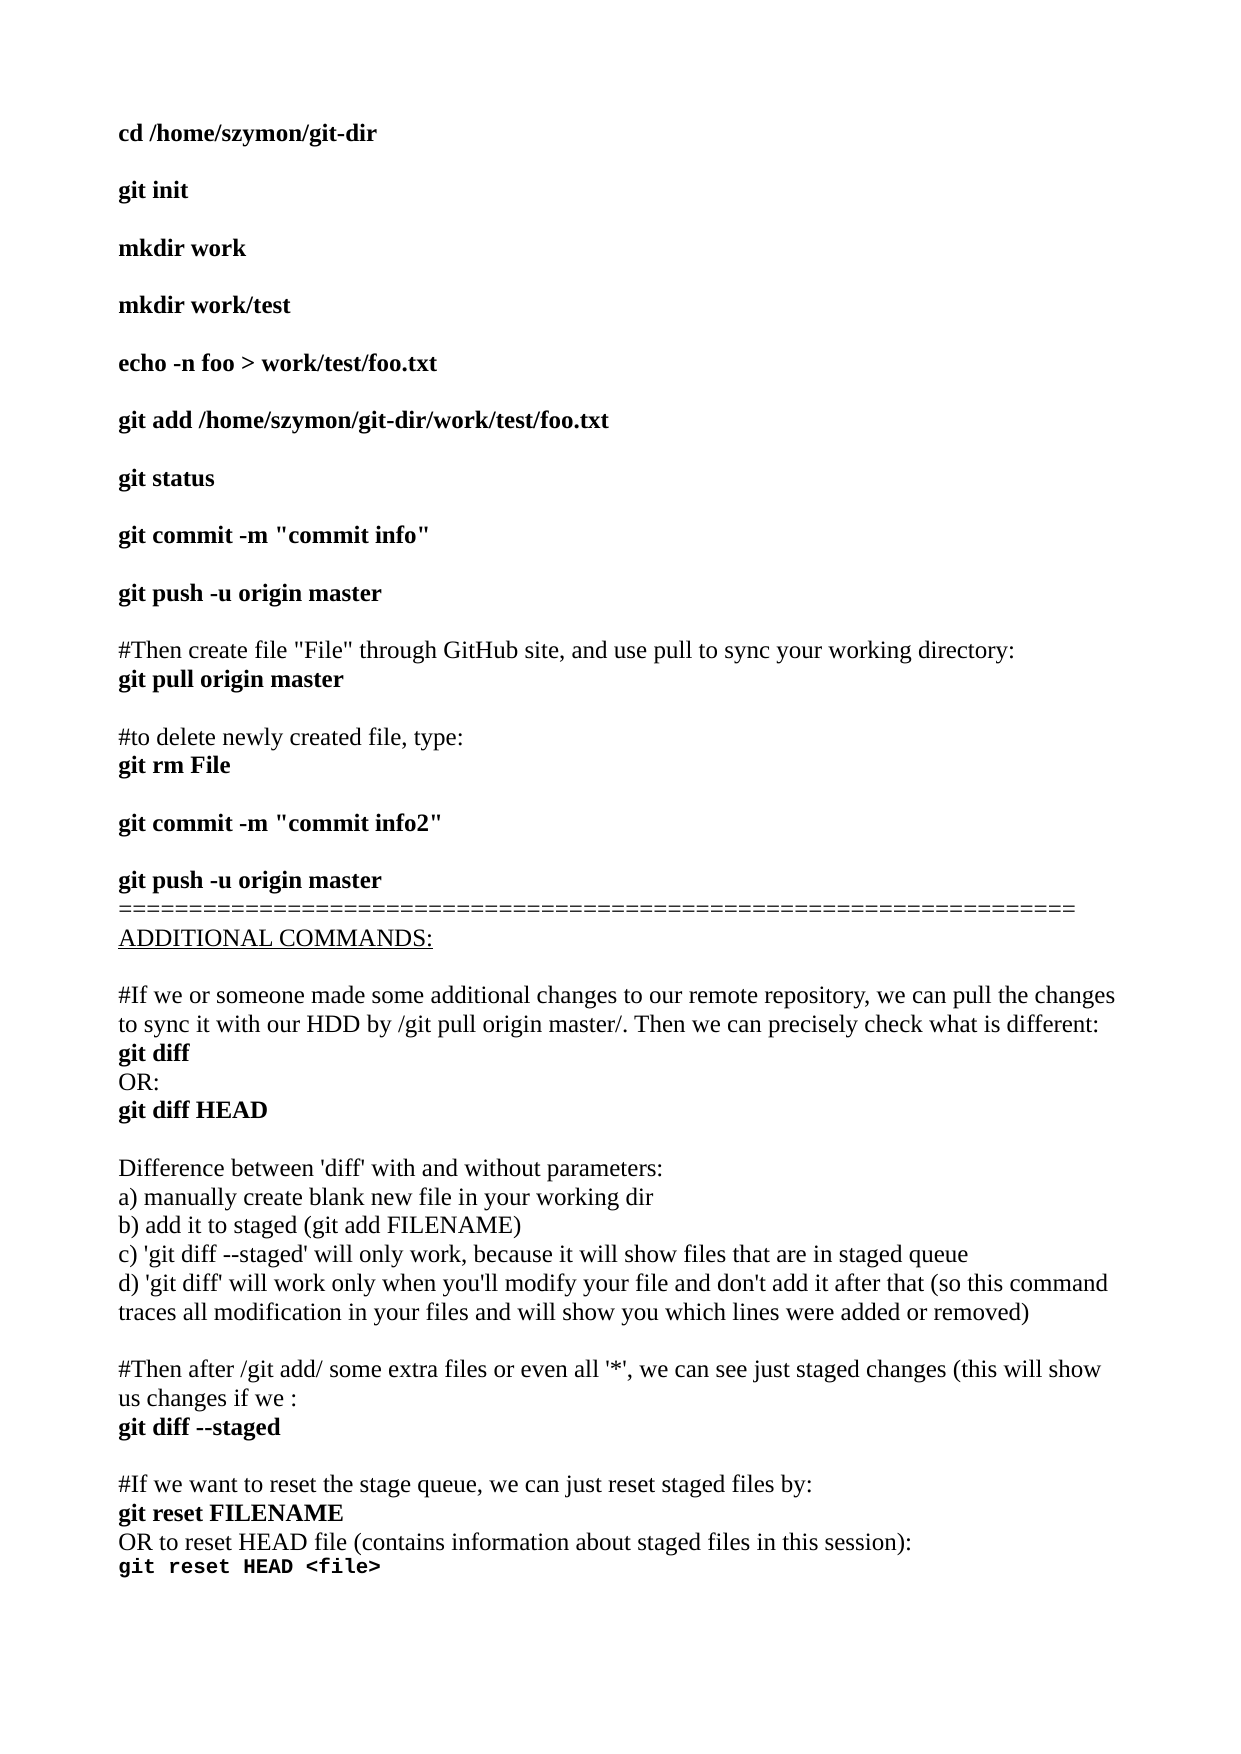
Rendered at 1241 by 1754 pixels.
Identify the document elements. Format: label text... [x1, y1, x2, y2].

text #Then after /git add/ some extra files or even all '*', we can see just staged changes (this will show us changes if we : [118, 1354, 1122, 1412]
text OR to reset HEAD file (contains information about staged files in this session): [118, 1527, 1122, 1556]
text git commit -m "commit info2" [118, 808, 1122, 837]
text git pull origin master [118, 664, 1122, 693]
text git diff [118, 1038, 1122, 1067]
text #to delete newly created file, type: [118, 722, 1122, 751]
text #Then create file "File" through GitHub site, and use pull to sync your working directory: [118, 636, 1122, 664]
text mkdir work [118, 233, 1122, 262]
text a) manually create blank new file in your working dir [118, 1182, 1122, 1211]
text git push -u origin master [118, 866, 1122, 894]
text ==================================================================== [118, 894, 1122, 923]
text git rm File [118, 751, 1122, 779]
text #If we or someone made some additional changes to our remote repository, we can pull the changes to sync it with our HDD by /git pull origin master/. Then we can precisely check what is different: [118, 981, 1122, 1038]
text git diff HEAD [118, 1096, 1122, 1124]
text git add /home/szymon/git-dir/work/test/foo.txt [118, 406, 1122, 434]
text git diff --staged [118, 1412, 1122, 1441]
text git init [118, 176, 1122, 204]
text echo -n foo > work/test/foo.txt [118, 348, 1122, 377]
text ADDITIONAL COMMANDS: [118, 923, 1122, 952]
text git reset FILENAME [118, 1498, 1122, 1527]
text cd /home/szymon/git-dir [118, 118, 1122, 147]
text d) 'git diff' will work only when you'll modify your file and don't add it after that (so this command traces all modification in your files and will show you which lines were added or removed) [118, 1268, 1122, 1326]
text OR: [118, 1067, 1122, 1096]
text #If we want to reset the stage queue, we can just reset staged files by: [118, 1469, 1122, 1498]
text git push -u origin master [118, 578, 1122, 607]
text c) 'git diff --staged' will only work, because it will show files that are in staged queue [118, 1239, 1122, 1268]
text git status [118, 463, 1122, 492]
text git commit -m "commit info" [118, 521, 1122, 549]
text b) add it to staged (git add FILENAME) [118, 1211, 1122, 1239]
text Difference between 'diff' with and without parameters: [118, 1153, 1122, 1182]
text mkdir work/test [118, 291, 1122, 319]
text git reset HEAD <file> [118, 1556, 1122, 1579]
